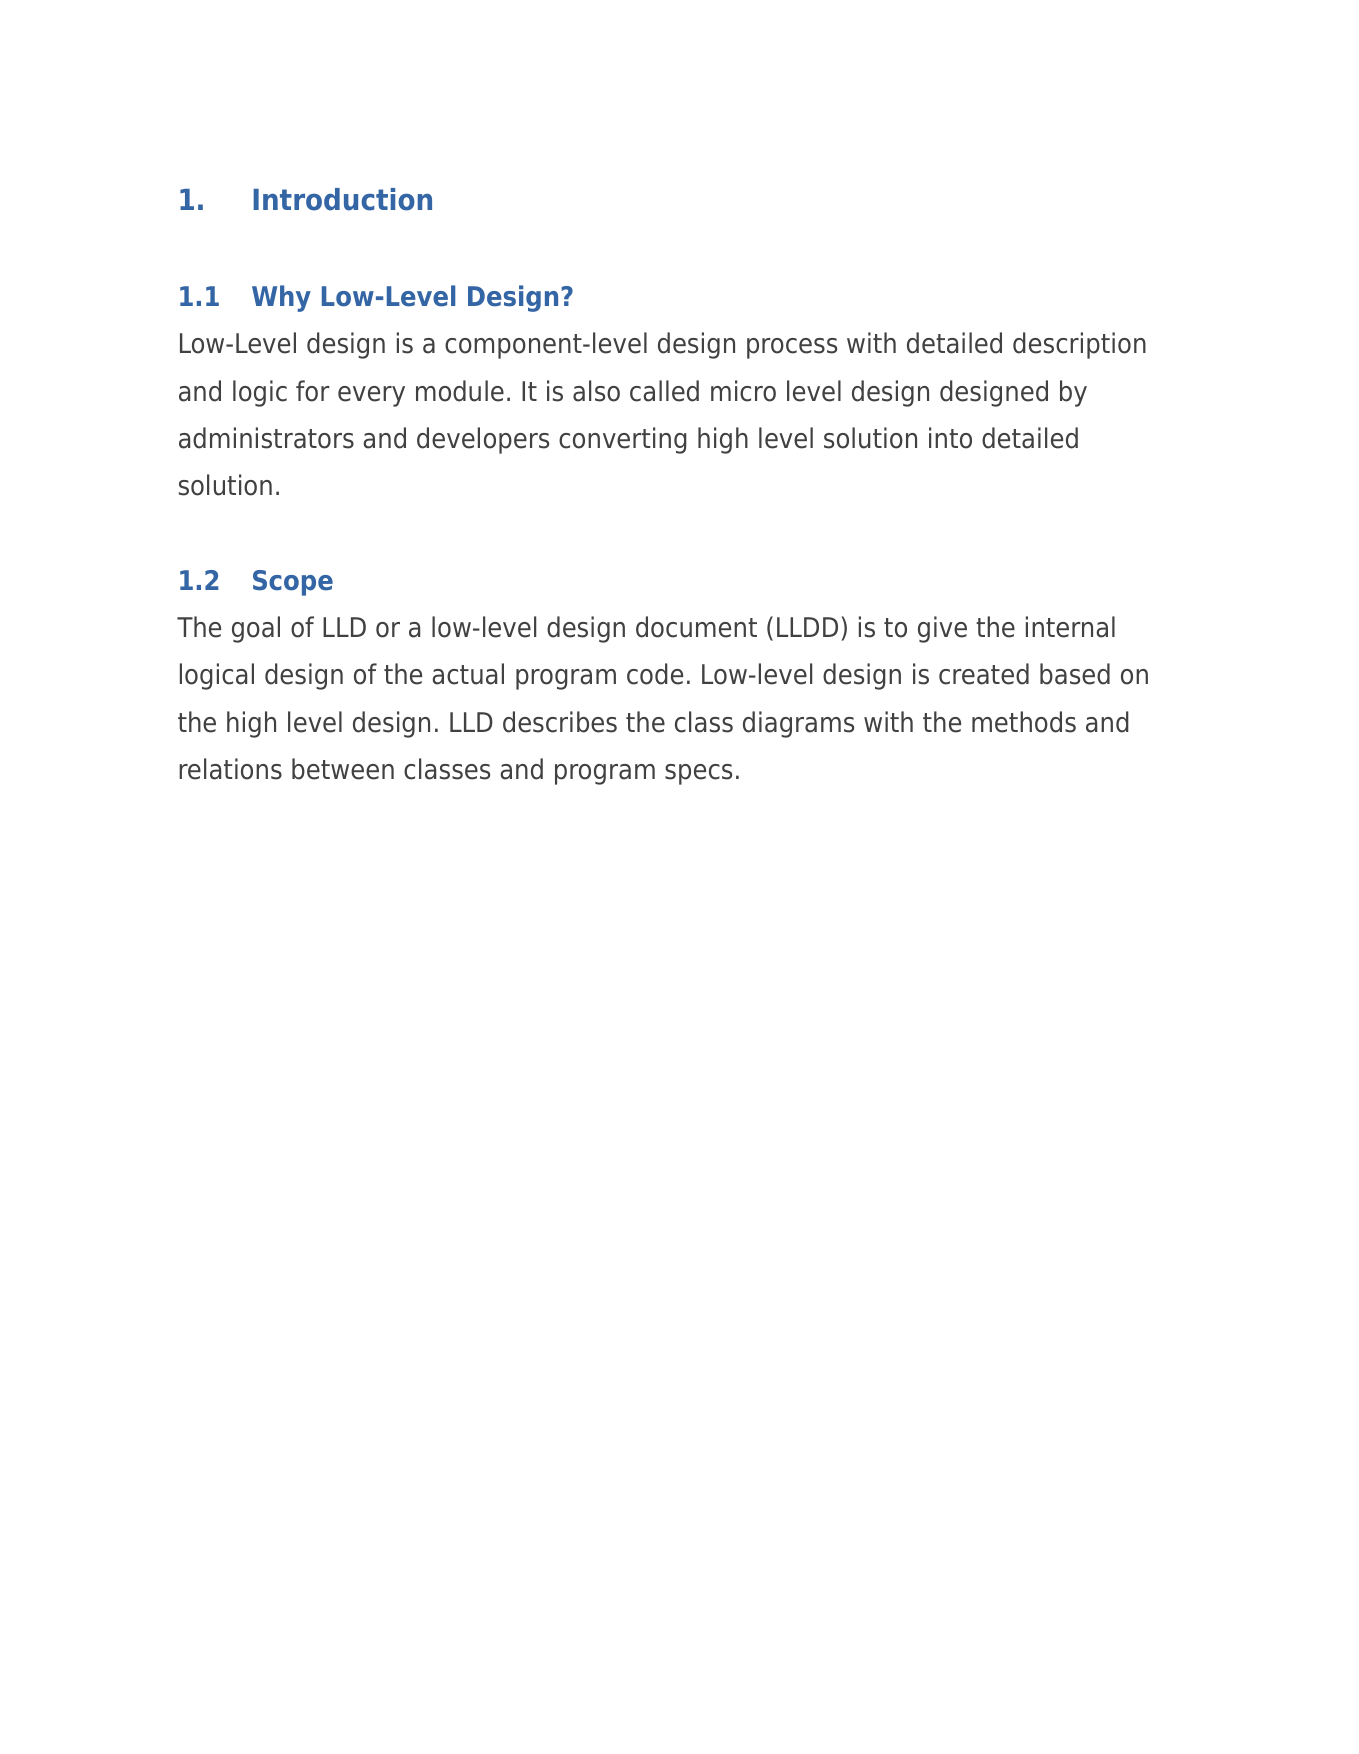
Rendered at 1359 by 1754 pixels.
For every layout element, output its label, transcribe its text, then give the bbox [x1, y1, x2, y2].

text Low-Level design is a component-level design process with detailed description and logic for every module. It is also called micro level design designed by administrators and developers converting high level solution into detailed solution. [177, 328, 1181, 502]
text The goal of LLD or a low-level design document (LLDD) is to give the internal logical design of the actual program code. Low-level design is created based on the high level design. LLD describes the class diagrams with the methods and relations between classes and program specs. [177, 612, 1181, 786]
text 1.1 Why Low-Level Design? [177, 281, 1181, 313]
text 1. Introduction [177, 183, 1181, 217]
text 1.2 Scope [177, 565, 1181, 597]
